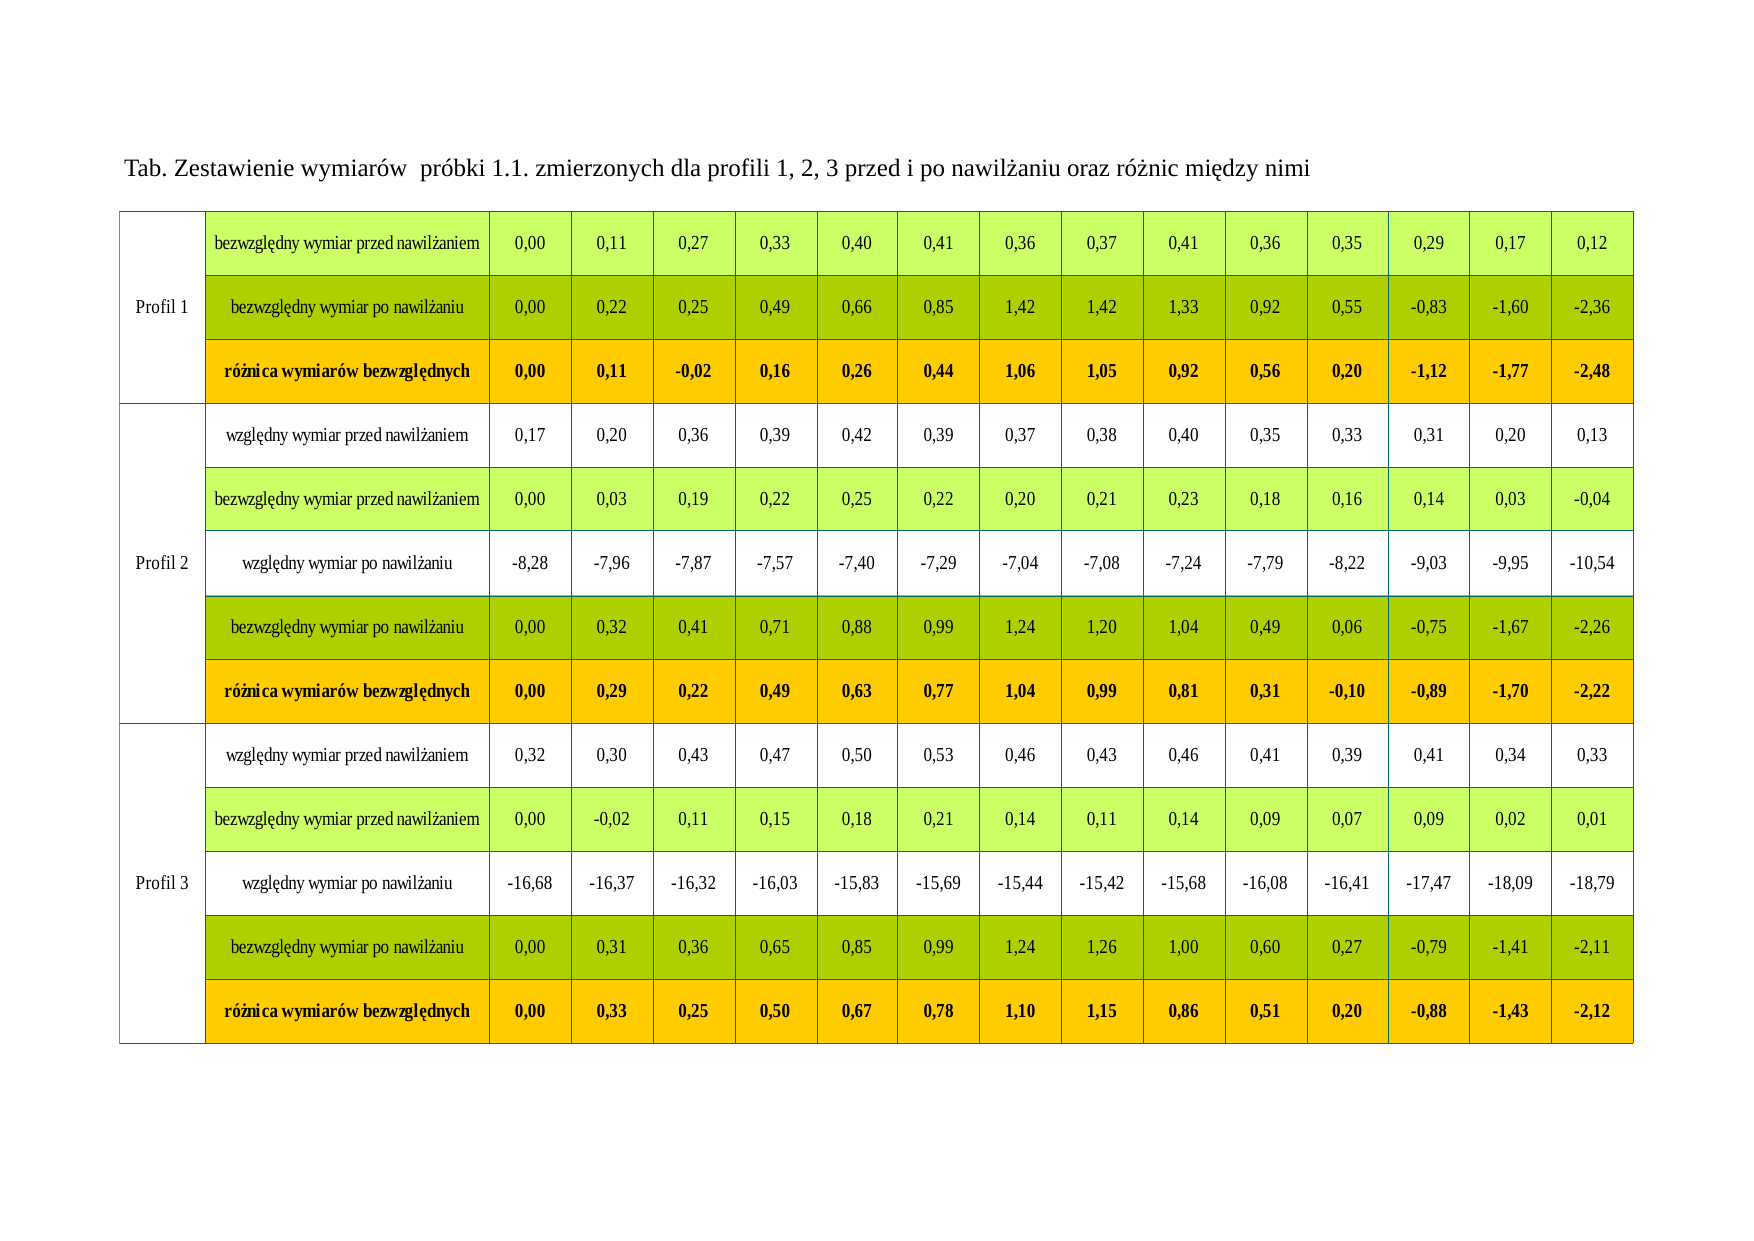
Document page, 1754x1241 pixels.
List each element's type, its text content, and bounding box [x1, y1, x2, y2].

table_cell [654, 404, 735, 467]
table_cell [980, 404, 1061, 467]
table_cell [1552, 404, 1633, 467]
table_cell [1470, 404, 1551, 467]
table_cell [120, 212, 205, 403]
table_cell [118, 208, 1636, 467]
table_cell [1226, 404, 1307, 467]
table_header Tab. Zestawienie wymiarów próbki 1.1. zmierzonych dla profili 1, 2, 3 przed i po nawilżaniu oraz różnic między nimi [118, 147, 1636, 208]
table_cell [736, 404, 817, 467]
table_cell [490, 404, 571, 467]
table_cell [898, 404, 979, 467]
table_cell [818, 404, 897, 467]
table_cell [1144, 404, 1225, 467]
table_cell [1308, 404, 1388, 467]
table_cell [1389, 404, 1469, 467]
table_cell [1062, 404, 1143, 467]
table_cell [120, 404, 205, 467]
table_cell [206, 404, 489, 467]
table_cell [572, 404, 653, 467]
